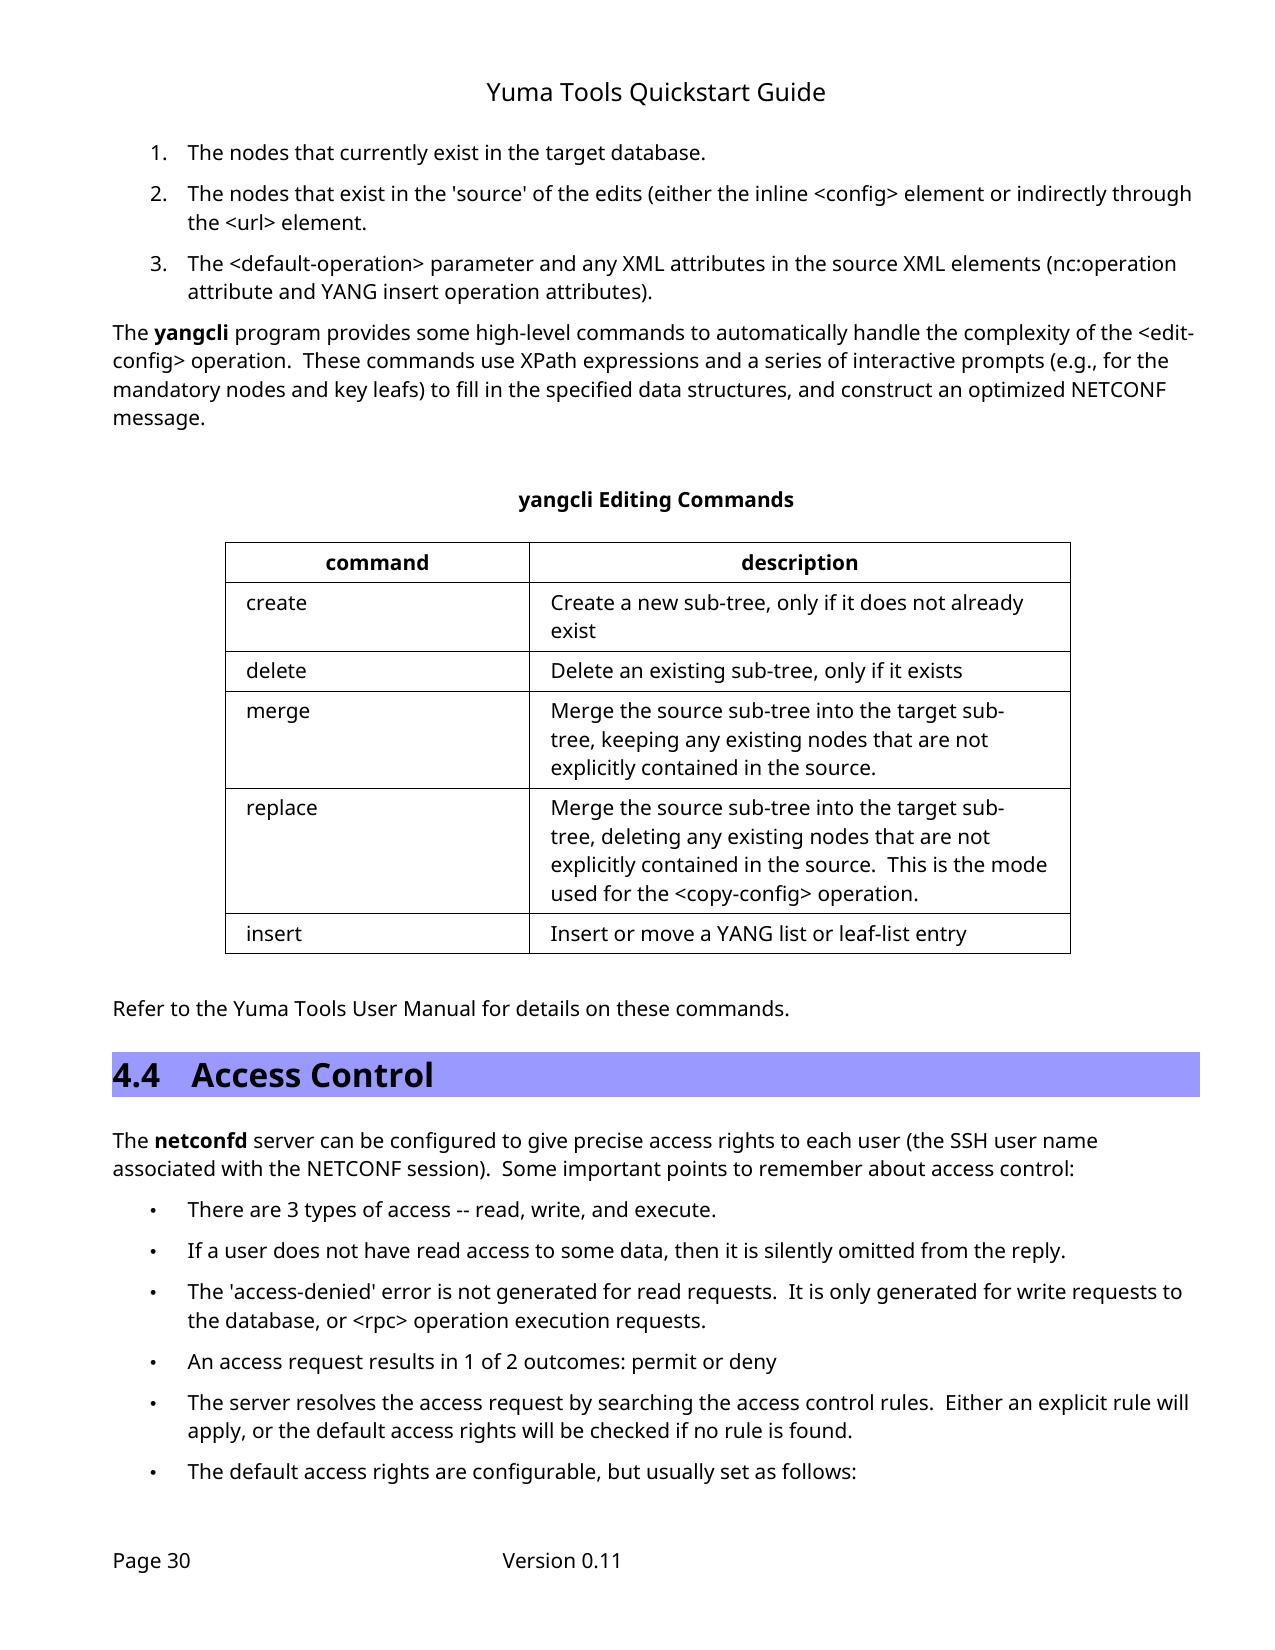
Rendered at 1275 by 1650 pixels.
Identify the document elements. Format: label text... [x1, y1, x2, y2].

list If a user does not have read access to some data, then it is silently omitted from the reply. [150, 1236, 1200, 1265]
list An access request results in 1 of 2 outcomes: permit or deny [150, 1347, 1200, 1375]
table_cell Create a new sub-tree, only if it does not already exist [530, 583, 1070, 651]
list The nodes that currently exist in the target database. [150, 138, 1200, 167]
table_cell Insert or move a YANG list or leaf-list entry [530, 914, 1070, 953]
table_cell Delete an existing sub-tree, only if it exists [530, 652, 1070, 691]
list There are 3 types of access -- read, write, and execute. [150, 1196, 1200, 1224]
table_cell insert [226, 914, 529, 953]
table_header description [530, 543, 1070, 582]
table_cell merge [226, 692, 529, 788]
text Refer to the Yuma Tools User Manual for details on these commands. [112, 994, 1200, 1022]
subtitle Access Control [112, 1052, 1200, 1097]
table_cell Merge the source sub-tree into the target sub-tree, keeping any existing nodes that are not explicitly contained in the source. [530, 692, 1070, 788]
table_cell create [226, 583, 529, 651]
table_cell delete [226, 652, 529, 691]
list The 'access-denied' error is not generated for read requests. It is only generated for write requests to the database, or <rpc> operation execution requests. [150, 1277, 1200, 1334]
list The server resolves the access request by searching the access control rules. Either an explicit rule will apply, or the default access rights will be checked if no rule is found. [150, 1388, 1200, 1444]
text The netconfd server can be configured to give precise access rights to each user (the SSH user name associated with the NETCONF session). Some important points to remember about access control: [112, 1126, 1200, 1183]
list The <default-operation> parameter and any XML attributes in the source XML elements (nc:operation attribute and YANG insert operation attributes). [150, 249, 1200, 306]
list The default access rights are configurable, but usually set as follows: [150, 1457, 1200, 1486]
table_header command [226, 543, 529, 582]
text The yangcli program provides some high-level commands to automatically handle the complexity of the <edit-config> operation. These commands use XPath expressions and a series of interactive prompts (e.g., for the mandatory nodes and key leafs) to fill in the specified data structures, and construct an optimized NETCONF message. [112, 318, 1200, 432]
table_cell replace [226, 789, 529, 913]
subtitle yangcli Editing Commands [127, 485, 1185, 514]
table_cell Merge the source sub-tree into the target sub-tree, deleting any existing nodes that are not explicitly contained in the source. This is the mode used for the <copy-config> operation. [530, 789, 1070, 913]
list The nodes that exist in the 'source' of the edits (either the inline <config> element or indirectly through the <url> element. [150, 179, 1200, 236]
